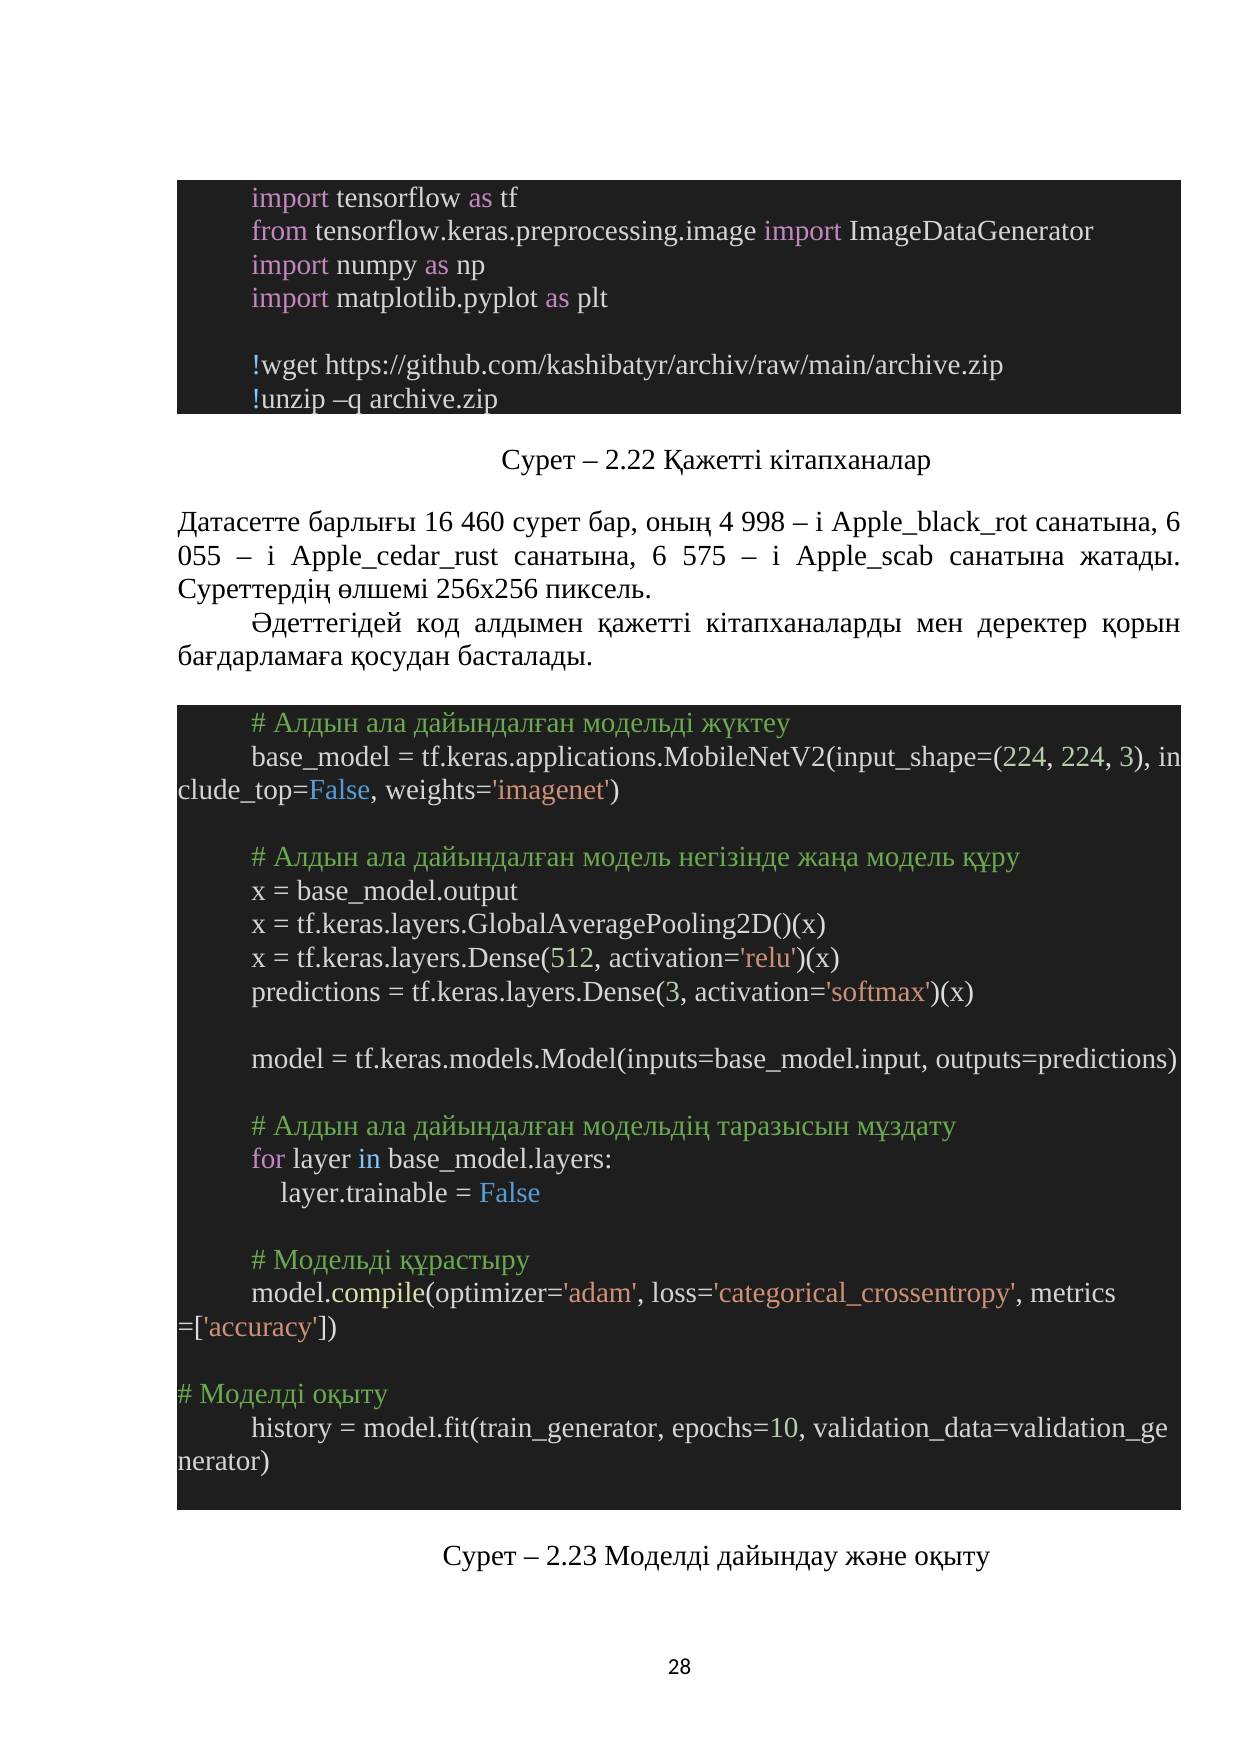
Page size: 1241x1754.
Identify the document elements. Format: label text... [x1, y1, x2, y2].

text # Моделді оқыту [177, 1343, 1181, 1410]
text history = model.fit(train_generator, epochs=10, validation_data=validation_generator) [177, 1410, 1181, 1477]
text Датасетте барлығы 16 460 сурет бар, оның 4 998 – і Apple_black_rot санатына, 6 055 – і Apple_cedar_rust санатына, 6 575 – і Apple_scab санатына жатады. Суреттердің өлшемі 256x256 пиксель. [177, 504, 1181, 605]
text model = tf.keras.models.Model(inputs=base_model.input, outputs=predictions) [177, 1041, 1181, 1074]
text from tensorflow.keras.preprocessing.image import ImageDataGenerator [177, 213, 1181, 247]
text import tensorflow as tf [177, 180, 1181, 213]
text predictions = tf.keras.layers.Dense(3, activation='softmax')(x) [177, 974, 1181, 1007]
text import matplotlib.pyplot as plt [177, 280, 1181, 314]
text Әдеттегідей код алдымен қажетті кітапханаларды мен деректер қорын бағдарламаға қосудан басталады. [177, 605, 1181, 672]
text # Алдын ала дайындалған модельді жүктеу [177, 705, 1181, 739]
text for layer in base_model.layers: [177, 1141, 1181, 1175]
text x = tf.keras.layers.Dense(512, activation='relu')(x) [177, 940, 1181, 974]
text # Алдын ала дайындалған модель негізінде жаңа модель құру [177, 839, 1181, 873]
text # Модельді құрастыру [177, 1242, 1181, 1276]
text Сурет – 2.23 Моделді дайындау және оқыту [177, 1538, 1181, 1572]
text import numpy as np [177, 247, 1181, 280]
text !unzip –q archive.zip [177, 381, 1181, 414]
text x = tf.keras.layers.GlobalAveragePooling2D()(x) [177, 907, 1181, 940]
text Сурет – 2.22 Қажетті кітапханалар [177, 442, 1181, 476]
text base_model = tf.keras.applications.MobileNetV2(input_shape=(224, 224, 3), include_top=False, weights='imagenet') [177, 739, 1181, 806]
text x = base_model.output [177, 873, 1181, 907]
text layer.trainable = False [177, 1175, 1181, 1208]
text !wget https://github.com/kashibatyr/archiv/raw/main/archive.zip [177, 347, 1181, 381]
text model.compile(optimizer='adam', loss='categorical_crossentropy', metrics=['accuracy']) [177, 1276, 1181, 1343]
text # Алдын ала дайындалған модельдің таразысын мұздату [177, 1108, 1181, 1141]
